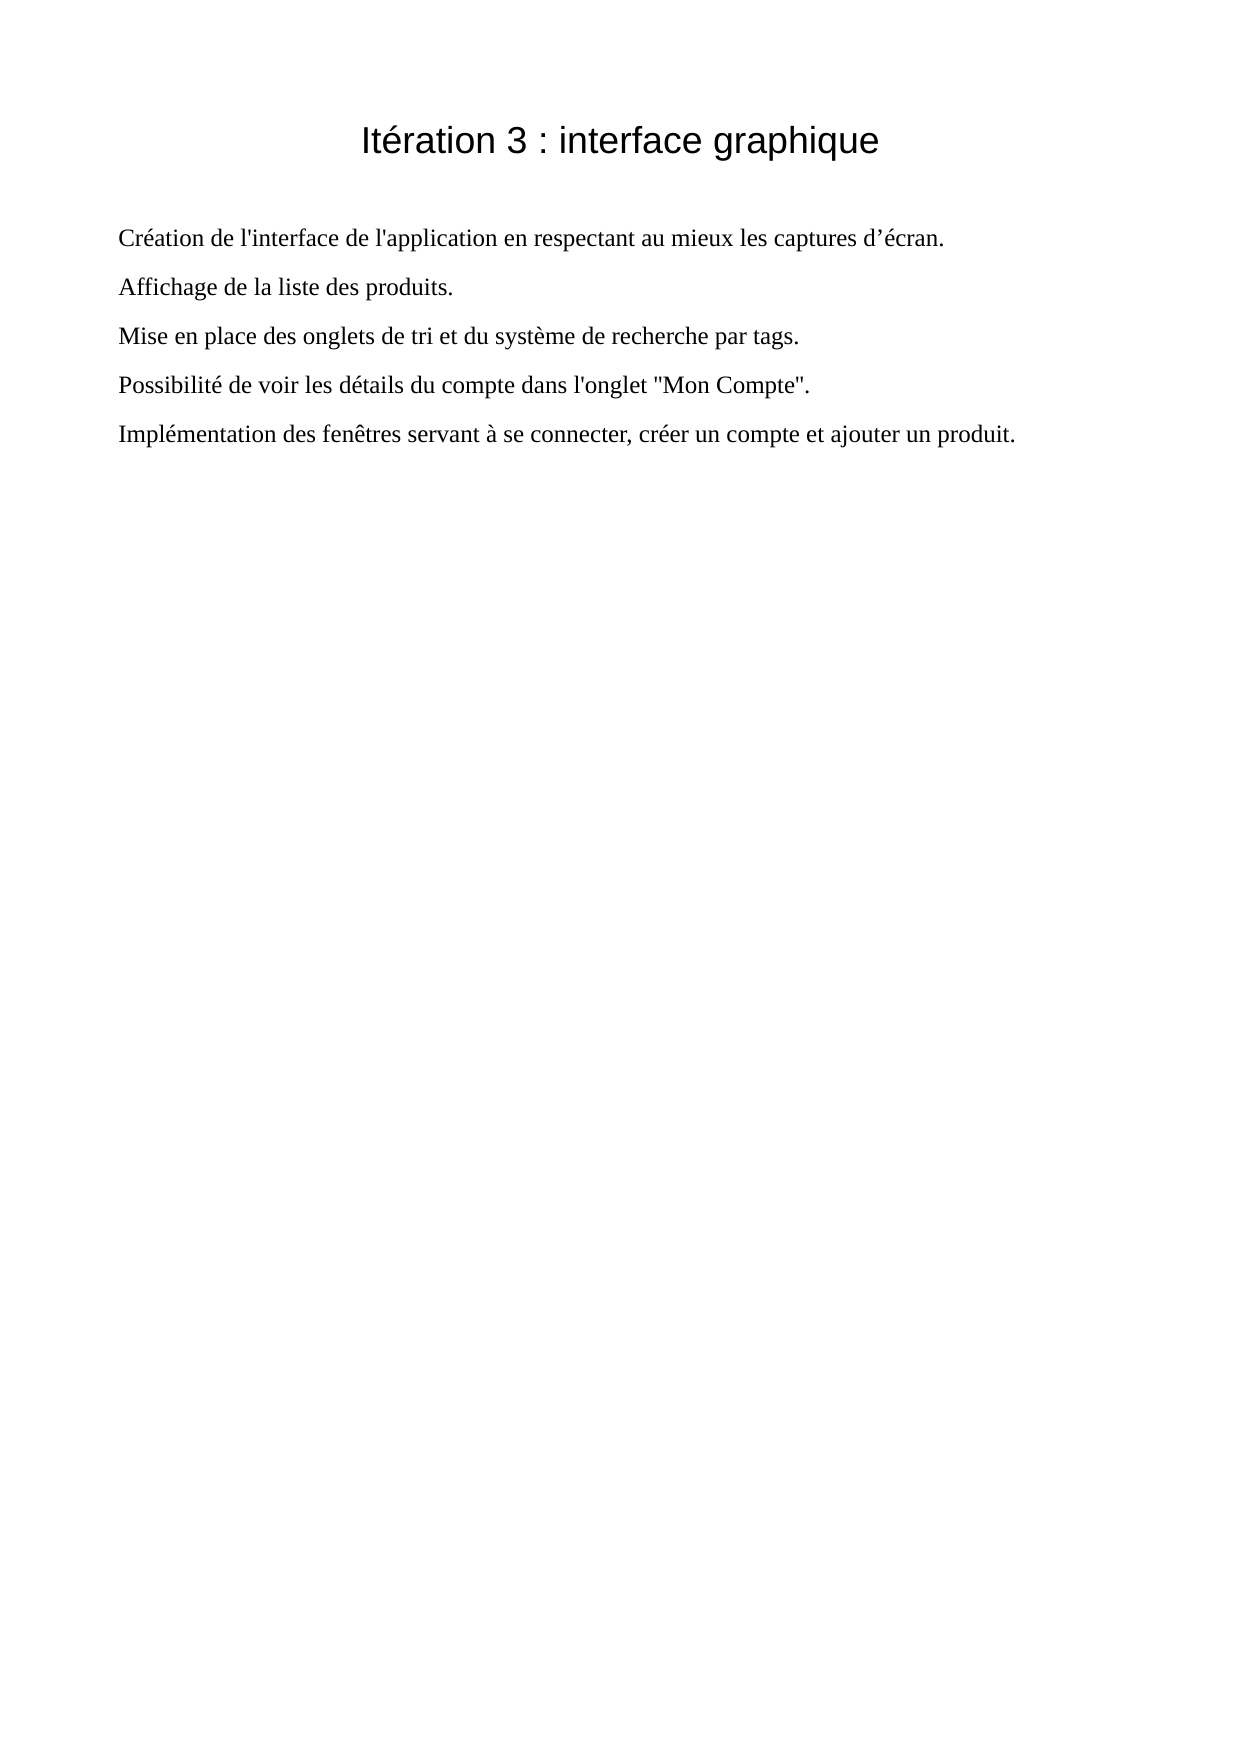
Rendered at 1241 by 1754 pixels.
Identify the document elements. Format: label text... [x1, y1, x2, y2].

text Mise en place des onglets de tri et du système de recherche par tags. [118, 321, 1122, 350]
text Affichage de la liste des produits. [118, 272, 1122, 301]
subtitle Itération 3 : interface graphique [118, 118, 1122, 161]
text Possibilité de voir les détails du compte dans l'onglet ''Mon Compte''. [118, 370, 1122, 399]
text Implémentation des fenêtres servant à se connecter, créer un compte et ajouter un produit. [118, 419, 1122, 448]
text Création de l'interface de l'application en respectant au mieux les captures d’écran. [118, 223, 1122, 252]
